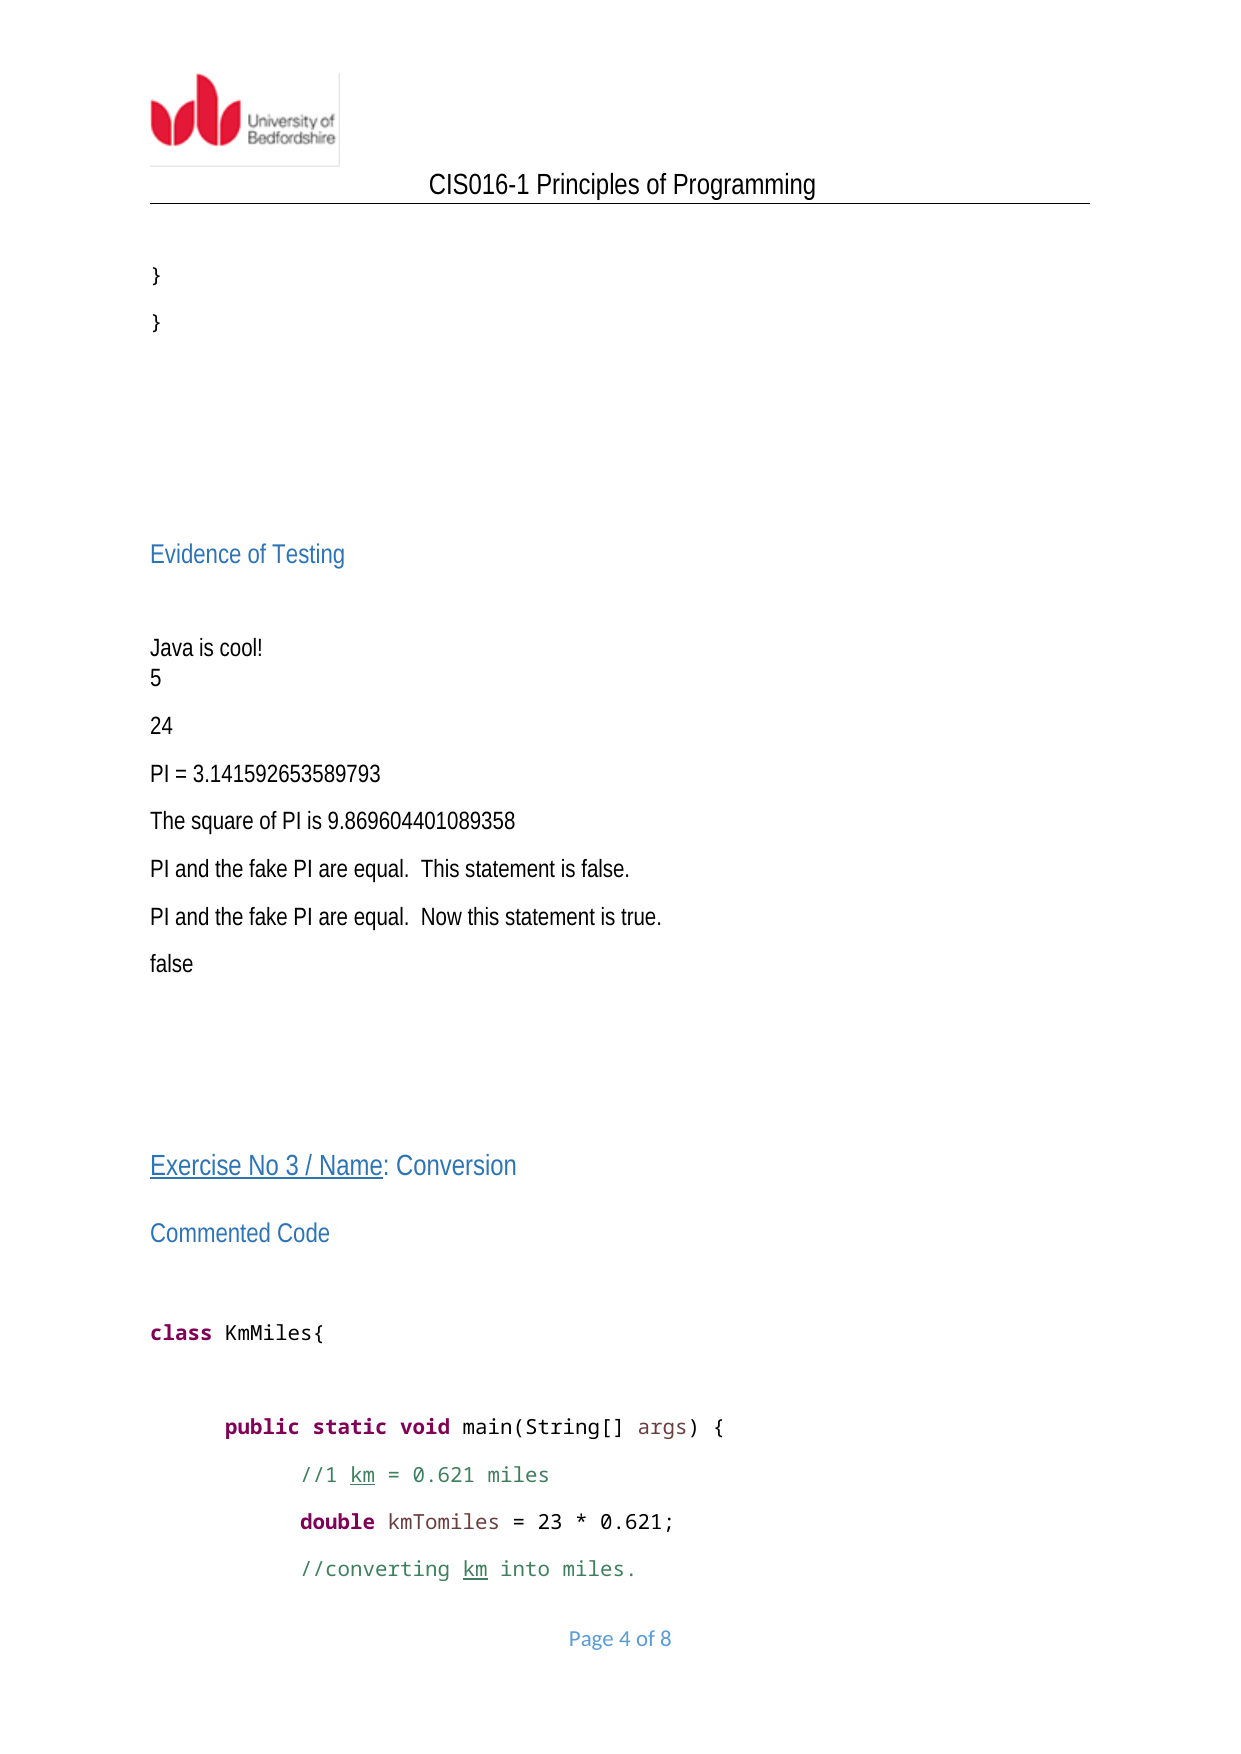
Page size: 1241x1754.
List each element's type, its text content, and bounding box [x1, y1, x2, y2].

text //converting km into miles. [150, 1554, 1090, 1583]
text PI and the fake PI are equal. Now this statement is true. [150, 901, 1090, 930]
text //1 km = 0.621 miles [150, 1460, 1090, 1488]
text Java is cool! [150, 632, 1090, 661]
text Commented Code [150, 1218, 1090, 1249]
picture [150, 73, 341, 168]
text false [150, 949, 1090, 978]
text Exercise No 3 / Name: Conversion [150, 1148, 1090, 1182]
text class KmMiles{ [150, 1318, 1090, 1346]
text public static void main(String[] args) { [150, 1412, 1090, 1441]
text 24 [150, 711, 1090, 740]
text } [150, 260, 1090, 288]
text PI and the fake PI are equal. This statement is false. [150, 854, 1090, 882]
text The square of PI is 9.869604401089358 [150, 806, 1090, 835]
text double kmTomiles = 23 * 0.621; [150, 1507, 1090, 1536]
text 5 [150, 663, 1090, 692]
text Evidence of Testing [150, 539, 1090, 570]
text PI = 3.141592653589793 [150, 759, 1090, 787]
text } [150, 307, 1090, 336]
